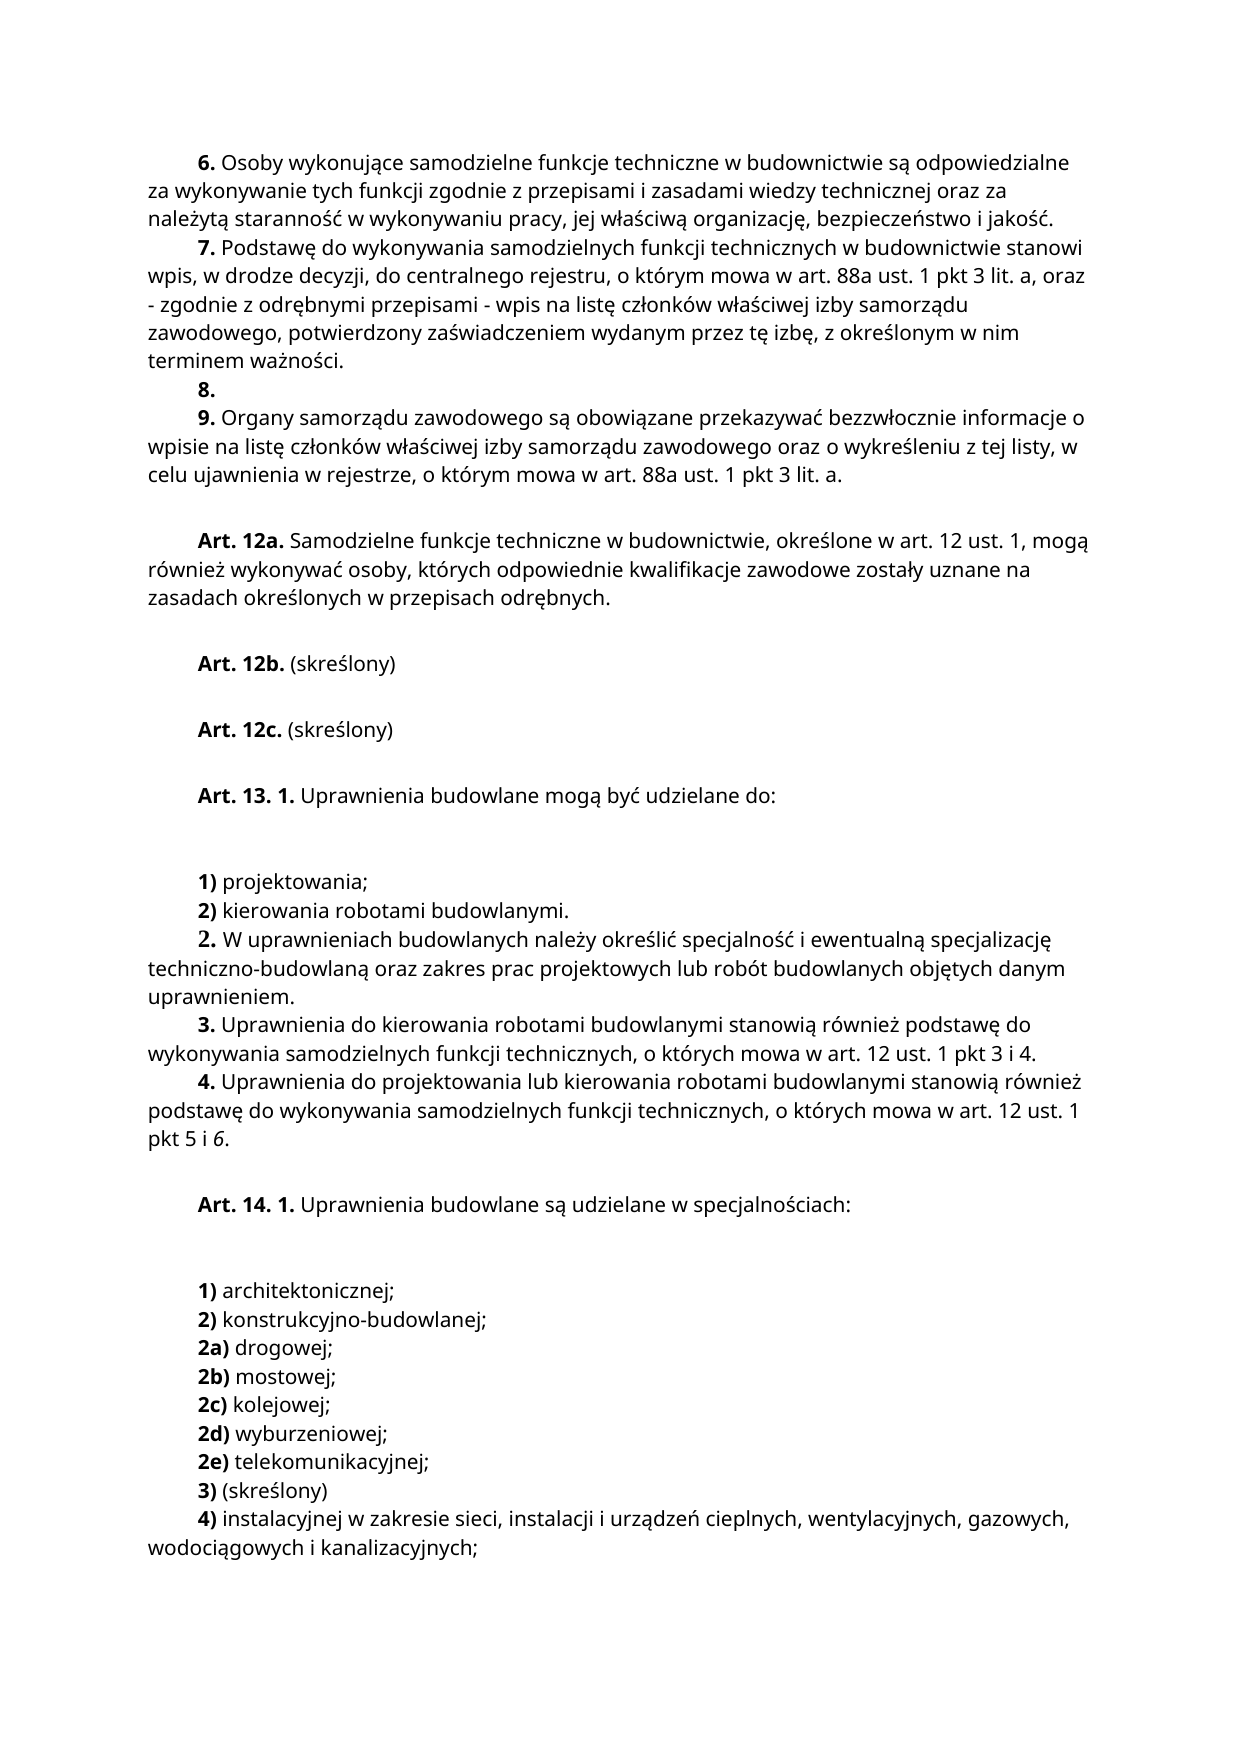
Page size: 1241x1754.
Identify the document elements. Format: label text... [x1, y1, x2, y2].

text 2d) wyburzeniowej; [148, 1419, 1093, 1447]
text 3. Uprawnienia do kierowania robotami budowlanymi stanowią również podstawę do wykonywania samodzielnych funkcji technicznych, o których mowa w art. 12 ust. 1 pkt 3 i 4. [148, 1011, 1093, 1067]
text 7. Podstawę do wykonywania samodzielnych funkcji technicznych w budownictwie stanowi wpis, w drodze decyzji, do centralnego rejestru, o którym mowa w art. 88a ust. 1 pkt 3 lit. a, oraz - zgodnie z odrębnymi przepisami - wpis na listę członków właściwej izby samorządu zawodowego, potwierdzony zaświadczeniem wydanym przez tę izbę, z określonym w nim terminem ważności. [148, 233, 1093, 375]
text 4. Uprawnienia do projektowania lub kierowania robotami budowlanymi stanowią również podstawę do wykonywania samodzielnych funkcji technicznych, o których mowa w art. 12 ust. 1 pkt 5 i 6. [148, 1067, 1093, 1153]
text Art. 13. 1. Uprawnienia budowlane mogą być udzielane do: [148, 781, 1093, 838]
text Art. 12c. (skreślony) [148, 715, 1093, 743]
text 2c) kolejowej; [148, 1390, 1093, 1419]
text 2) kierowania robotami budowlanymi. [148, 896, 1093, 924]
text 2b) mostowej; [148, 1362, 1093, 1390]
text 8. [148, 375, 1093, 403]
text 1) architektonicznej; [148, 1277, 1093, 1305]
text 2. W uprawnieniach budowlanych należy określić specjalność i ewentualną specjalizację techniczno-budowlaną oraz zakres prac projektowych lub robót budowlanych objętych danym uprawnieniem. [148, 924, 1093, 1011]
text 2e) telekomunikacyjnej; [148, 1447, 1093, 1476]
text 9. Organy samorządu zawodowego są obowiązane przekazywać bezzwłocznie informacje o wpisie na listę członków właściwej izby samorządu zawodowego oraz o wykreśleniu z tej listy, w celu ujawnienia w rejestrze, o którym mowa w art. 88a ust. 1 pkt 3 lit. a. [148, 403, 1093, 489]
text Art. 14. 1. Uprawnienia budowlane są udzielane w specjalnościach: [148, 1190, 1093, 1247]
text 6. Osoby wykonujące samodzielne funkcje techniczne w budownictwie są odpowiedzialne za wykonywanie tych funkcji zgodnie z przepisami i zasadami wiedzy technicznej oraz za należytą staranność w wykonywaniu pracy, jej właściwą organizację, bezpieczeństwo i jakość. [148, 148, 1093, 233]
text Art. 12b. (skreślony) [148, 649, 1093, 678]
text 1) projektowania; [148, 867, 1093, 896]
text 4) instalacyjnej w zakresie sieci, instalacji i urządzeń cieplnych, wentylacyjnych, gazowych, wodociągowych i kanalizacyjnych; [148, 1504, 1093, 1561]
text Art. 12a. Samodzielne funkcje techniczne w budownictwie, określone w art. 12 ust. 1, mogą również wykonywać osoby, których odpowiednie kwalifikacje zawodowe zostały uznane na zasadach określonych w przepisach odrębnych. [148, 526, 1093, 612]
text 2a) drogowej; [148, 1333, 1093, 1362]
text 2) konstrukcyjno-budowlanej; [148, 1305, 1093, 1333]
text 3) (skreślony) [148, 1476, 1093, 1504]
